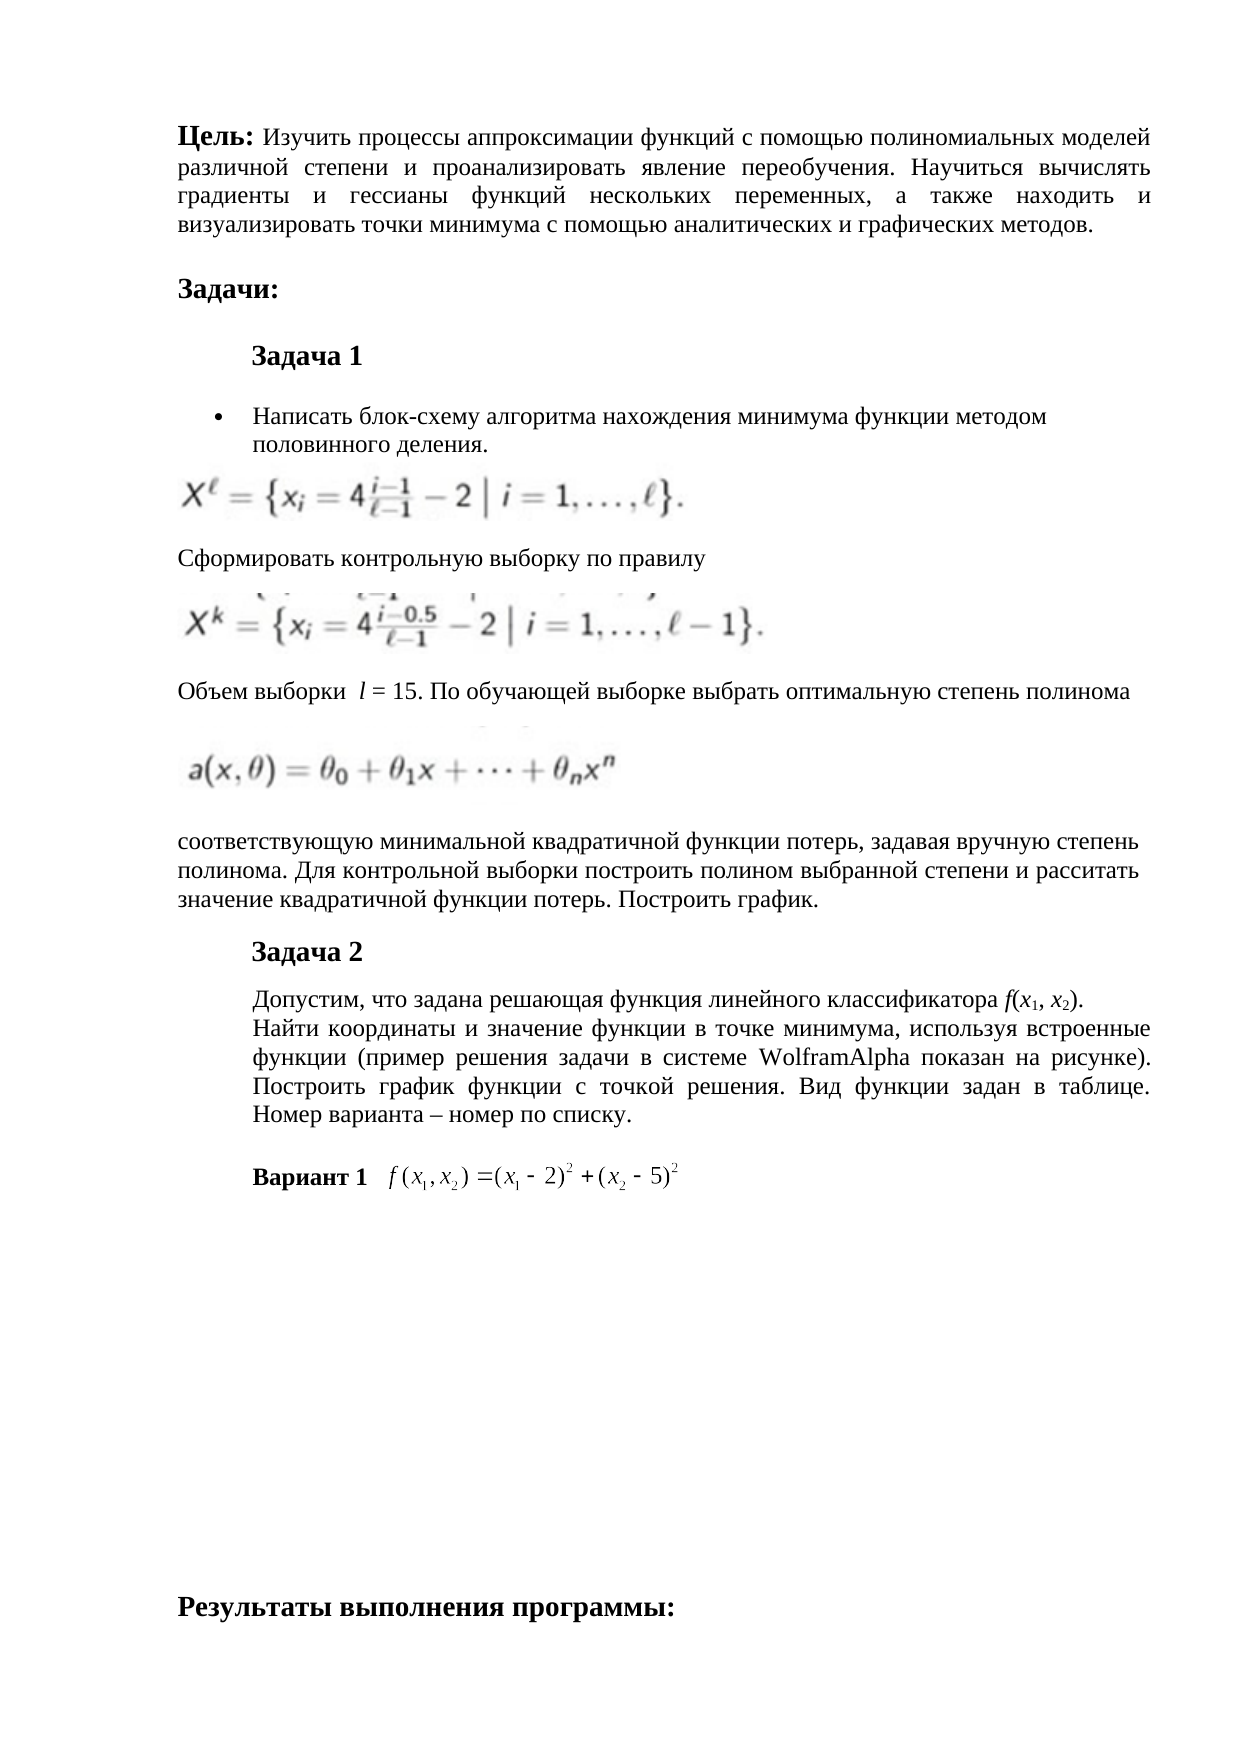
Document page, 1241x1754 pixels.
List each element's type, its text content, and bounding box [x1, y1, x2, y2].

text Допустим, что задана решающая функция линейного классификатора f(x1, x2). [252, 984, 1152, 1013]
list Написать блок-схему алгоритма нахождения минимума функции методом половинного деления. [215, 401, 1152, 458]
list Задача 1 [177, 338, 1152, 372]
picture [177, 593, 768, 654]
list Объем выборки l = 15. По обучающей выборке выбрать оптимальную степень полинома [177, 676, 1140, 704]
list Задача 2 [177, 934, 1152, 968]
list Сформировать контрольную выборку по правилу [177, 543, 1140, 571]
text Результаты выполнения программы: [177, 1589, 1152, 1622]
picture [177, 726, 621, 805]
list Задачи: [177, 271, 1152, 305]
text Найти координаты и значение функции в точке минимума, используя встроенные функции (пример решения задачи в системе WolframAlpha показан на рисунке). Построить график функции с точкой решения. Вид функции задан в таблице. Номер варианта – номер по списку. [252, 1013, 1152, 1128]
text Вариант 1 [252, 1157, 1152, 1196]
picture [177, 458, 695, 521]
list Цель: Изучить процессы аппроксимации функций с помощью полиномиальных моделей различной степени и проанализировать явление переобучения. Научиться вычислять градиенты и гессианы функций нескольких переменных, а также находить и визуализировать точки минимума с помощью аналитических и графических методов. [177, 118, 1152, 238]
list соответствующую минимальной квадратичной функции потерь, задавая вручную степень полинома. Для контрольной выборки построить полином выбранной степени и расситать значение квадратичной функции потерь. Построить график. [177, 826, 1140, 912]
